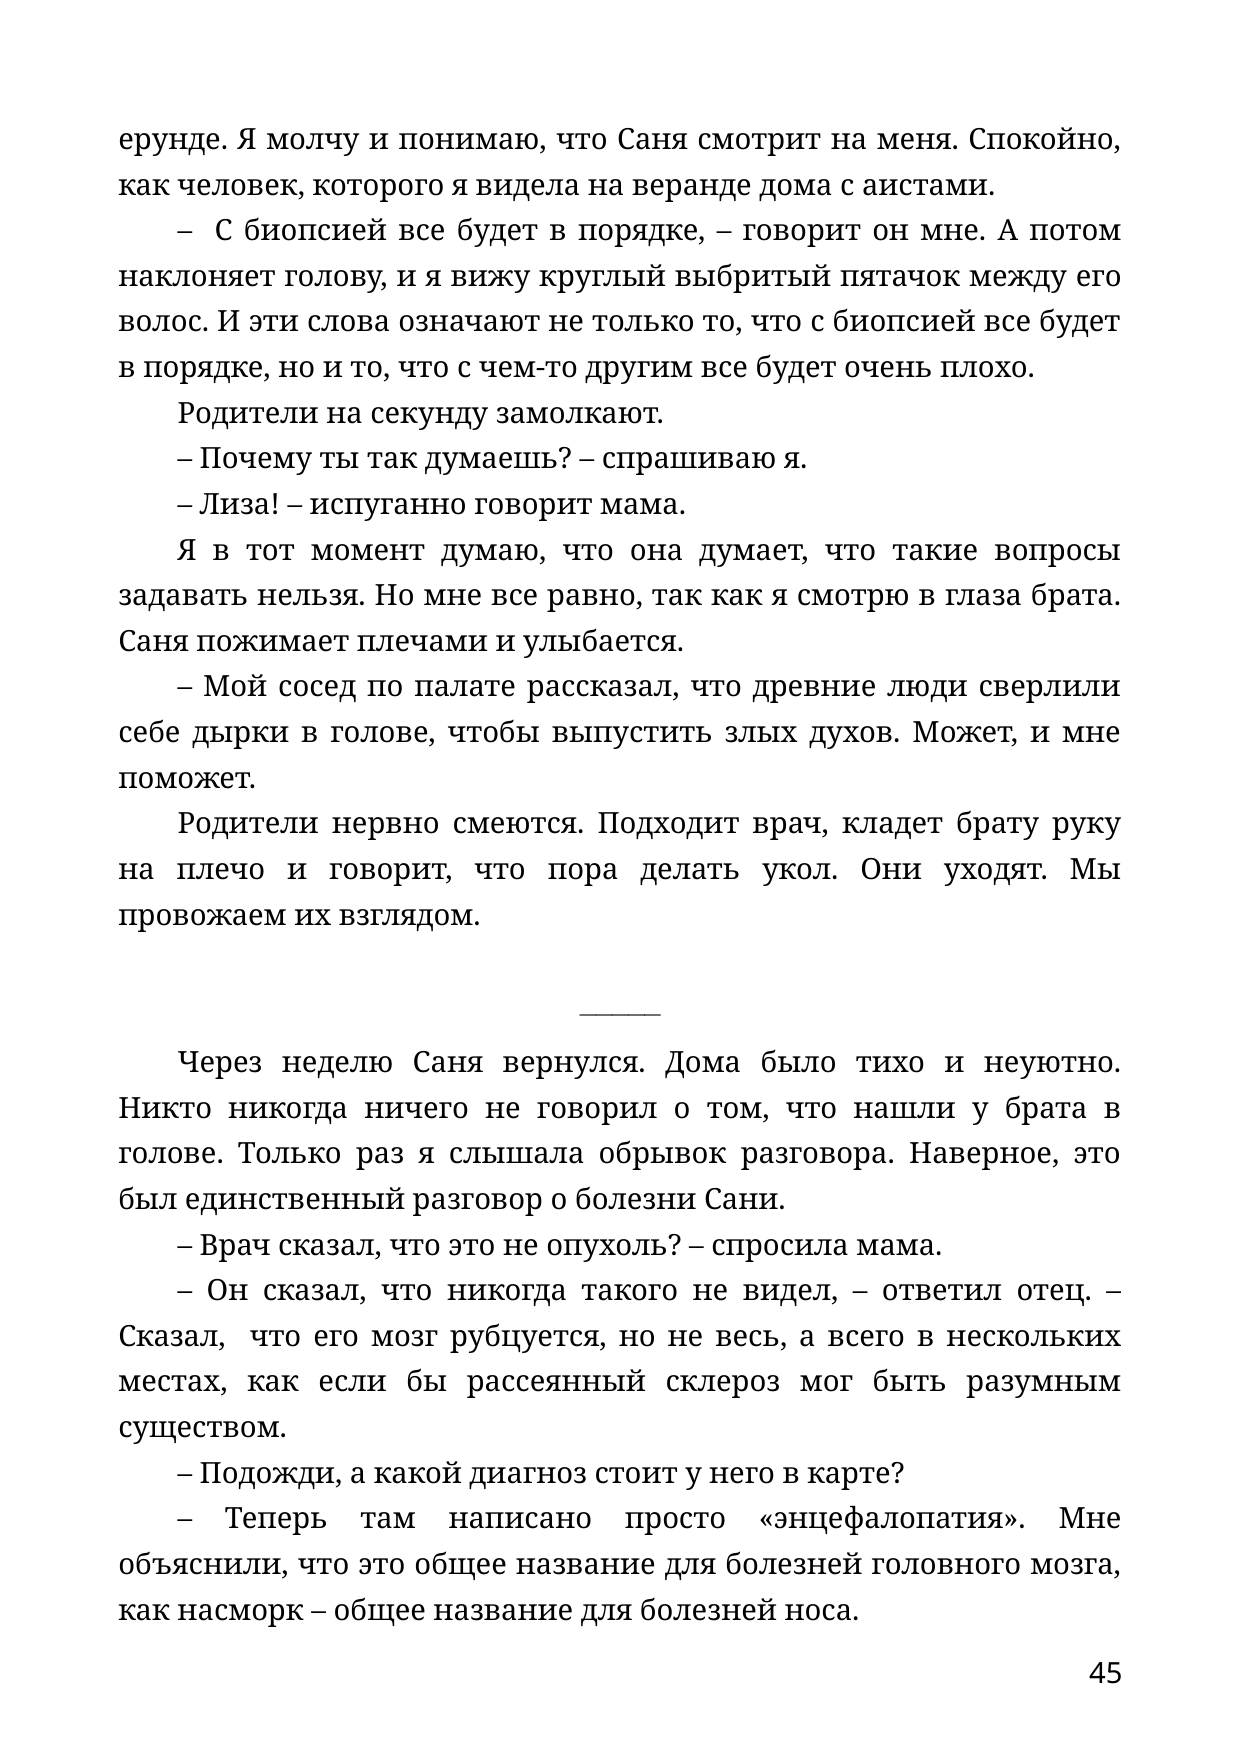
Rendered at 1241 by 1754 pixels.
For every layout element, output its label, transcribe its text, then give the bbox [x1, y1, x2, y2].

text ерунде. Я молчу и понимаю, что Саня смотрит на меня. Спокойно, как человек, которого я видела на веранде дома с аистами. [118, 118, 1122, 203]
text – Подожди, а какой диагноз стоит у него в карте? [118, 1452, 1122, 1492]
text – Почему ты так думаешь? – спрашиваю я. [118, 437, 1122, 477]
text – С биопсией все будет в порядке, – говорит он мне. А потом наклоняет голову, и я вижу круглый выбритый пятачок между его волос. И эти слова означают не только то, что с биопсией все будет в порядке, но и то, что с чем-то другим все будет очень плохо. [118, 209, 1122, 386]
text – Врач сказал, что это не опухоль? – спросила мама. [118, 1224, 1122, 1263]
text _____ [118, 985, 1122, 1018]
text Я в тот момент думаю, что она думает, что такие вопросы задавать нельзя. Но мне все равно, так как я смотрю в глаза брата. Саня пожимает плечами и улыбается. [118, 529, 1122, 660]
text – Теперь там написано просто «энцефалопатия». Мне объяснили, что это общее название для болезней головного мозга, как насморк – общее название для болезней носа. [118, 1497, 1122, 1628]
text Через неделю Саня вернулся. Дома было тихо и неуютно. Никто никогда ничего не говорил о том, что нашли у брата в голове. Только раз я слышала обрывок разговора. Наверное, это был единственный разговор о болезни Сани. [118, 1041, 1122, 1218]
text Родители на секунду замолкают. [118, 392, 1122, 432]
text – Он сказал, что никогда такого не видел, – ответил отец. – Сказал, что его мозг рубцуется, но не весь, а всего в нескольких местах, как если бы рассеянный склероз мог быть разумным существом. [118, 1269, 1122, 1446]
text Родители нервно смеются. Подходит врач, кладет брату руку на плечо и говорит, что пора делать укол. Они уходят. Мы провожаем их взглядом. [118, 802, 1122, 933]
text – Лиза! – испуганно говорит мама. [118, 483, 1122, 523]
text – Мой сосед по палате рассказал, что древние люди сверлили себе дырки в голове, чтобы выпустить злых духов. Может, и мне поможет. [118, 666, 1122, 797]
